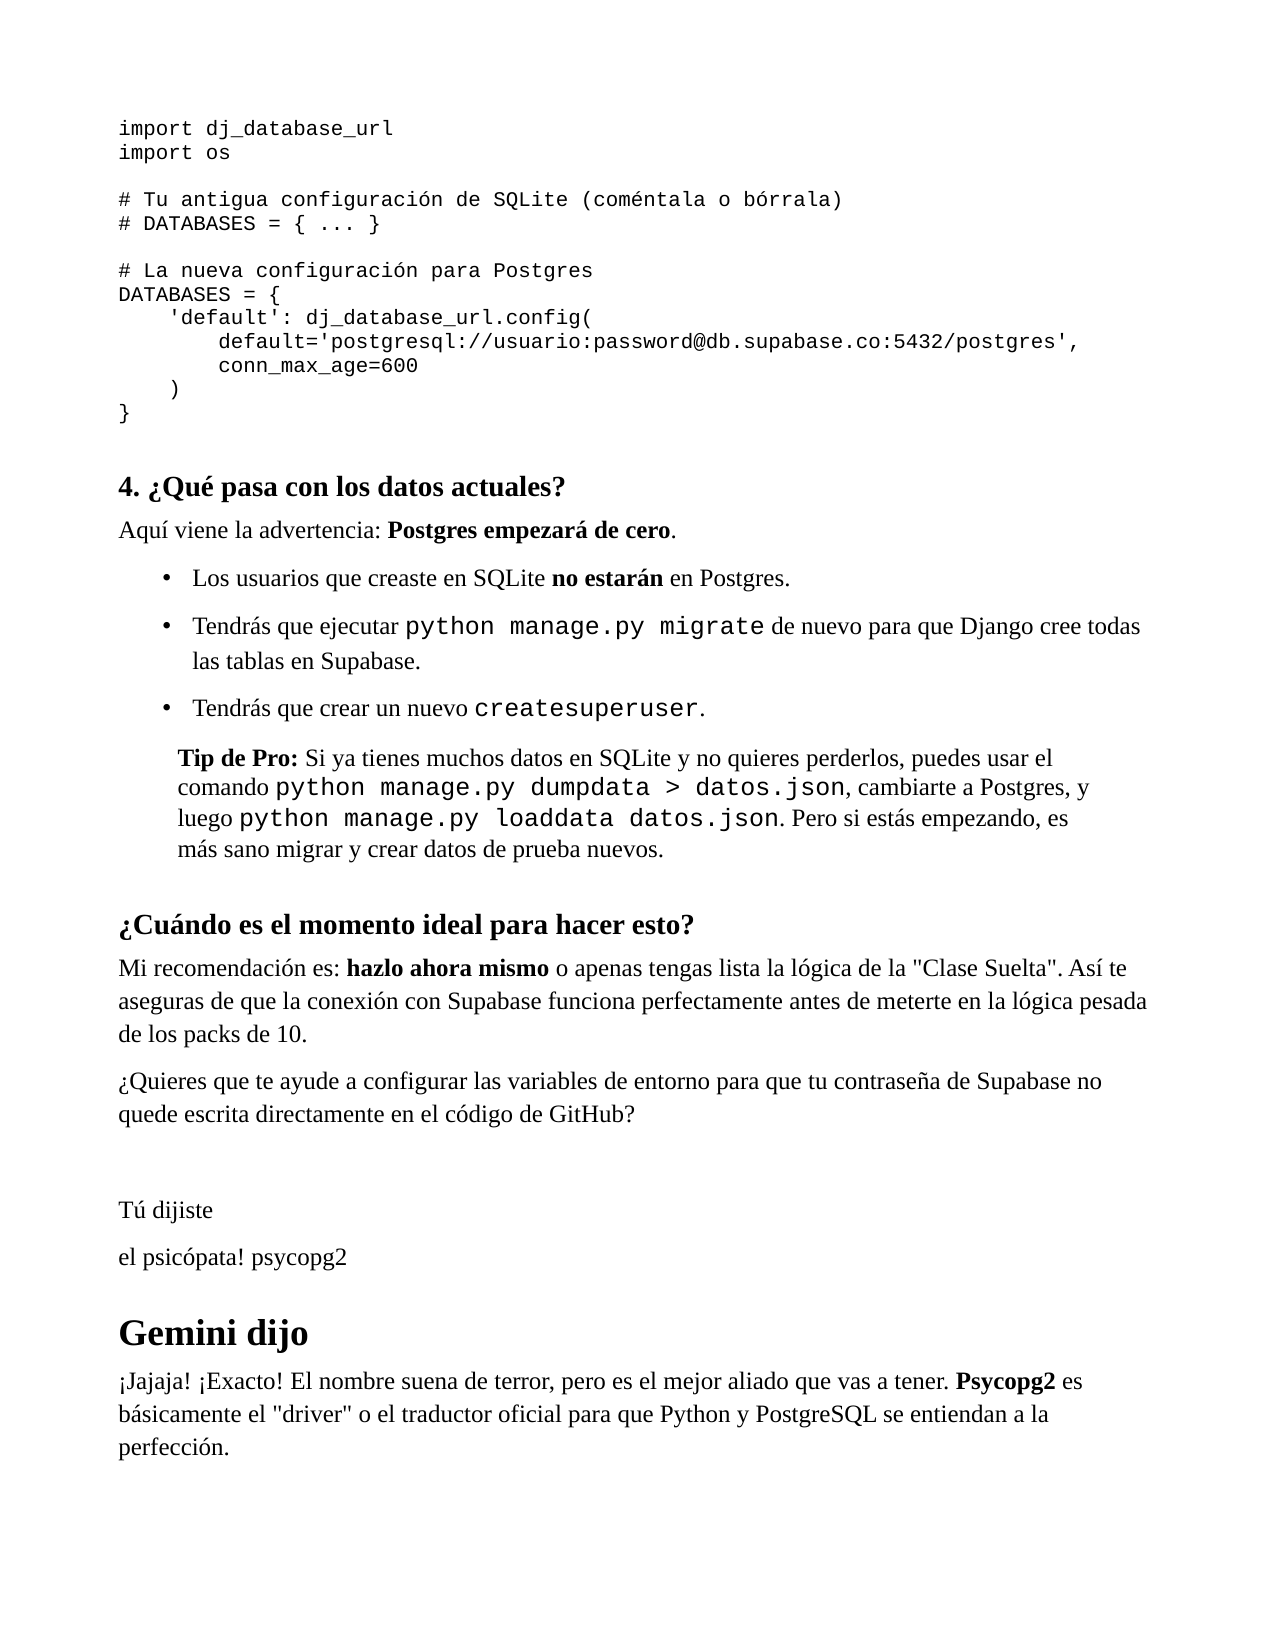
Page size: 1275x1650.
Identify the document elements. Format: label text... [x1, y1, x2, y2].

text Aquí viene la advertencia: Postgres empezará de cero. [118, 516, 1157, 544]
text # La nueva configuración para Postgres [118, 260, 1157, 284]
text default='postgresql://usuario:password@db.supabase.co:5432/postgres', [118, 331, 1157, 354]
text Tú dijiste [118, 1195, 1157, 1223]
text Tip de Pro: Si ya tienes muchos datos en SQLite y no quieres perderlos, puedes usar el comando python manage.py dumpdata > datos.json, cambiarte a Postgres, y luego python manage.py loaddata datos.json. Pero si estás empezando, es más sano migrar y crear datos de prueba nuevos. [177, 743, 1098, 863]
text import os [118, 142, 1157, 165]
list Los usuarios que creaste en SQLite no estarán en Postgres. [162, 563, 1157, 592]
list Tendrás que ejecutar python manage.py migrate de nuevo para que Django cree todas las tablas en Supabase. [162, 611, 1157, 675]
text 'default': dj_database_url.config( [118, 307, 1157, 331]
text el psicópata! psycopg2 [118, 1242, 1157, 1271]
text DATABASES = { [118, 284, 1157, 307]
text # DATABASES = { ... } [118, 213, 1157, 236]
text # Tu antigua configuración de SQLite (coméntala o bórrala) [118, 189, 1157, 213]
subtitle ¿Cuándo es el momento ideal para hacer esto? [118, 907, 1157, 940]
text conn_max_age=600 [118, 354, 1157, 378]
text ) [118, 378, 1157, 402]
subtitle 4. ¿Qué pasa con los datos actuales? [118, 469, 1157, 503]
list Tendrás que crear un nuevo createsuperuser. [162, 693, 1157, 724]
text Mi recomendación es: hazlo ahora mismo o apenas tengas lista la lógica de la "Clase Suelta". Así te aseguras de que la conexión con Supabase funciona perfectamente antes de meterte en la lógica pesada de los packs de 10. [118, 953, 1157, 1048]
text ¿Quieres que te ayude a configurar las variables de entorno para que tu contraseña de Supabase no quede escrita directamente en el código de GitHub? [118, 1066, 1157, 1128]
text ¡Jajaja! ¡Exacto! El nombre suena de terror, pero es el mejor aliado que vas a tener. Psycopg2 es básicamente el "driver" o el traductor oficial para que Python y PostgreSQL se entiendan a la perfección. [118, 1366, 1157, 1461]
text import dj_database_url [118, 118, 1157, 142]
subtitle Gemini dijo [118, 1311, 1157, 1354]
text } [118, 402, 1157, 426]
